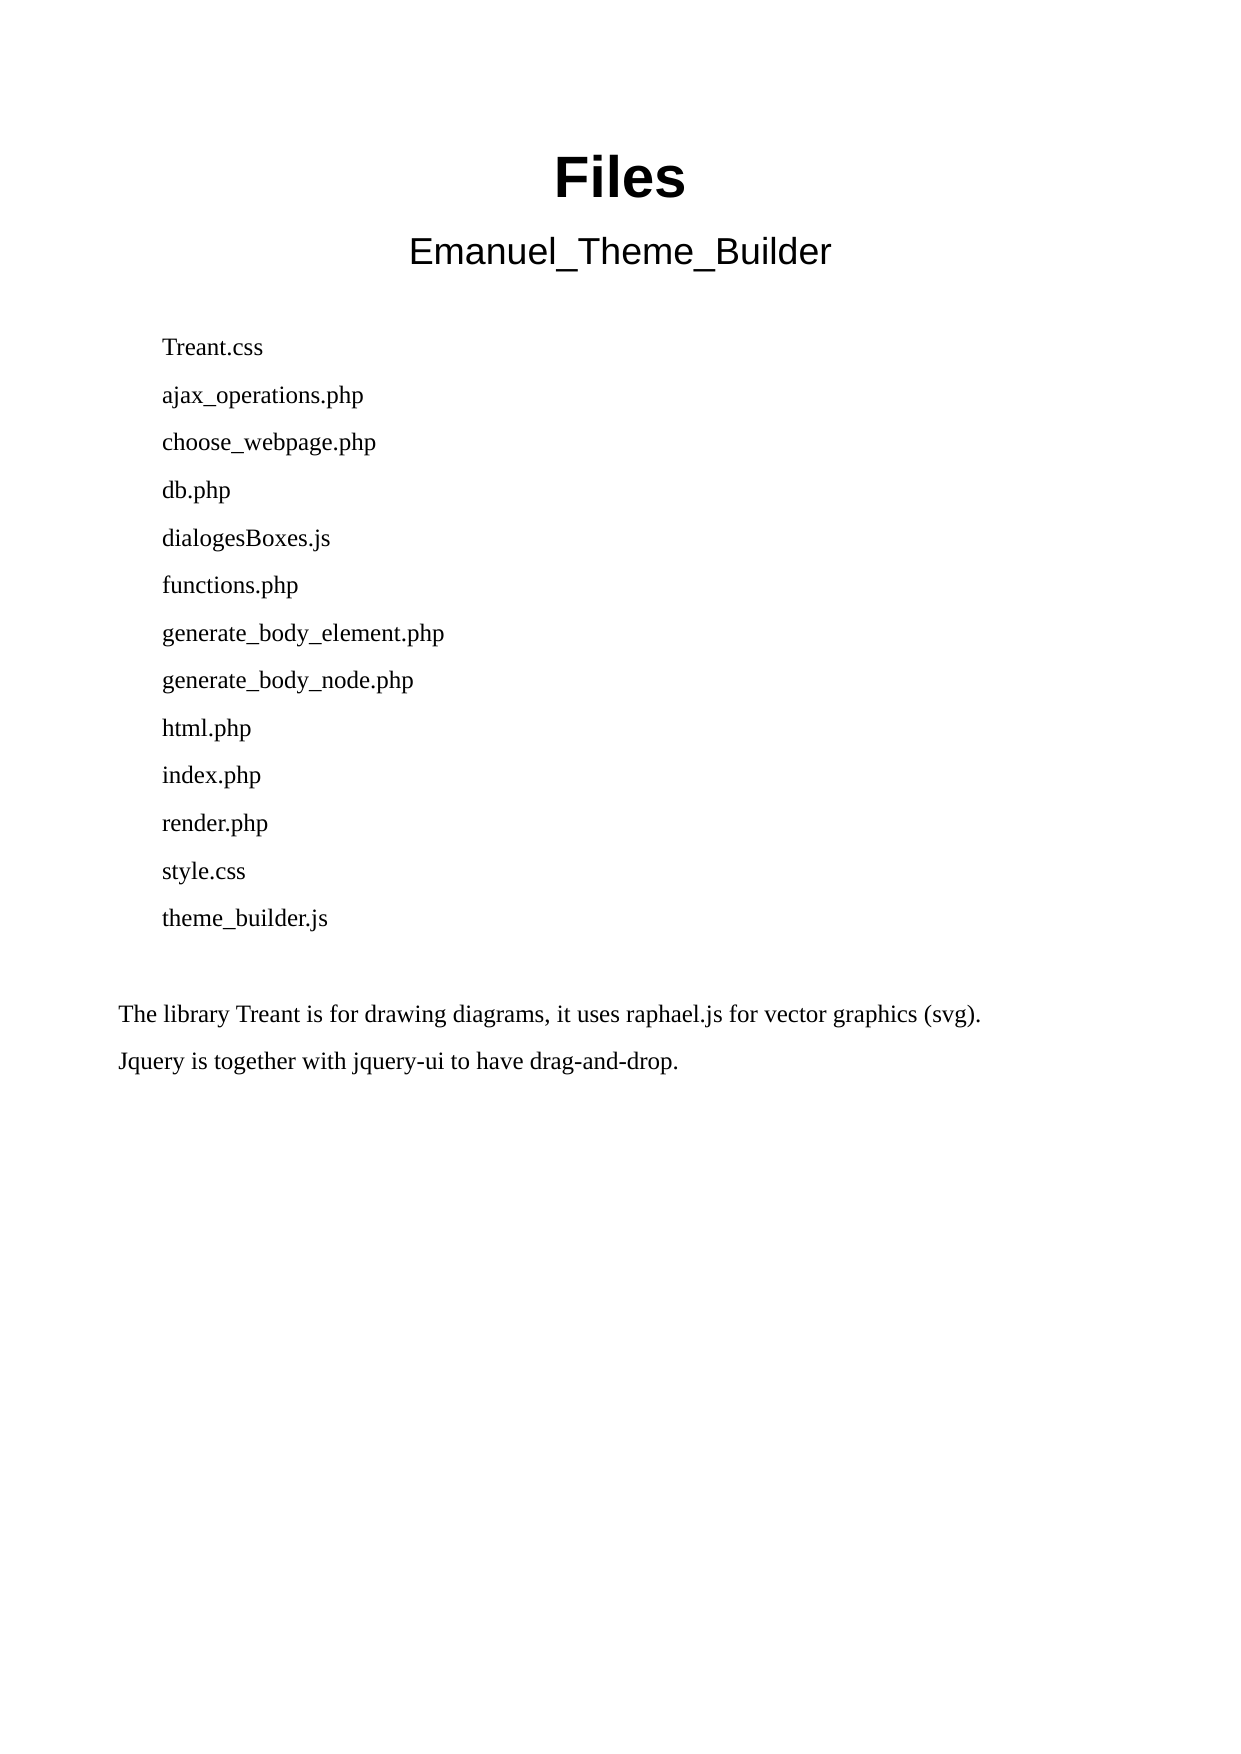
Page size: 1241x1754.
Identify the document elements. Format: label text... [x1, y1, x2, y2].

title Files [118, 143, 1122, 210]
text generate_body_element.php [118, 618, 1122, 647]
subtitle Emanuel_Theme_Builder [118, 229, 1122, 272]
text style.css [118, 856, 1122, 884]
text db.php [118, 475, 1122, 504]
text ajax_operations.php [118, 380, 1122, 408]
text html.php [118, 713, 1122, 742]
text index.php [118, 761, 1122, 789]
text generate_body_node.php [118, 665, 1122, 694]
text The library Treant is for drawing diagrams, it uses raphael.js for vector graphics (svg). [118, 999, 1122, 1027]
text Treant.css [118, 332, 1122, 361]
text functions.php [118, 570, 1122, 599]
text render.php [118, 808, 1122, 837]
text Jquery is together with jquery-ui to have drag-and-drop. [118, 1046, 1122, 1075]
text choose_webpage.php [118, 427, 1122, 456]
text theme_builder.js [118, 903, 1122, 932]
text dialogesBoxes.js [118, 523, 1122, 551]
